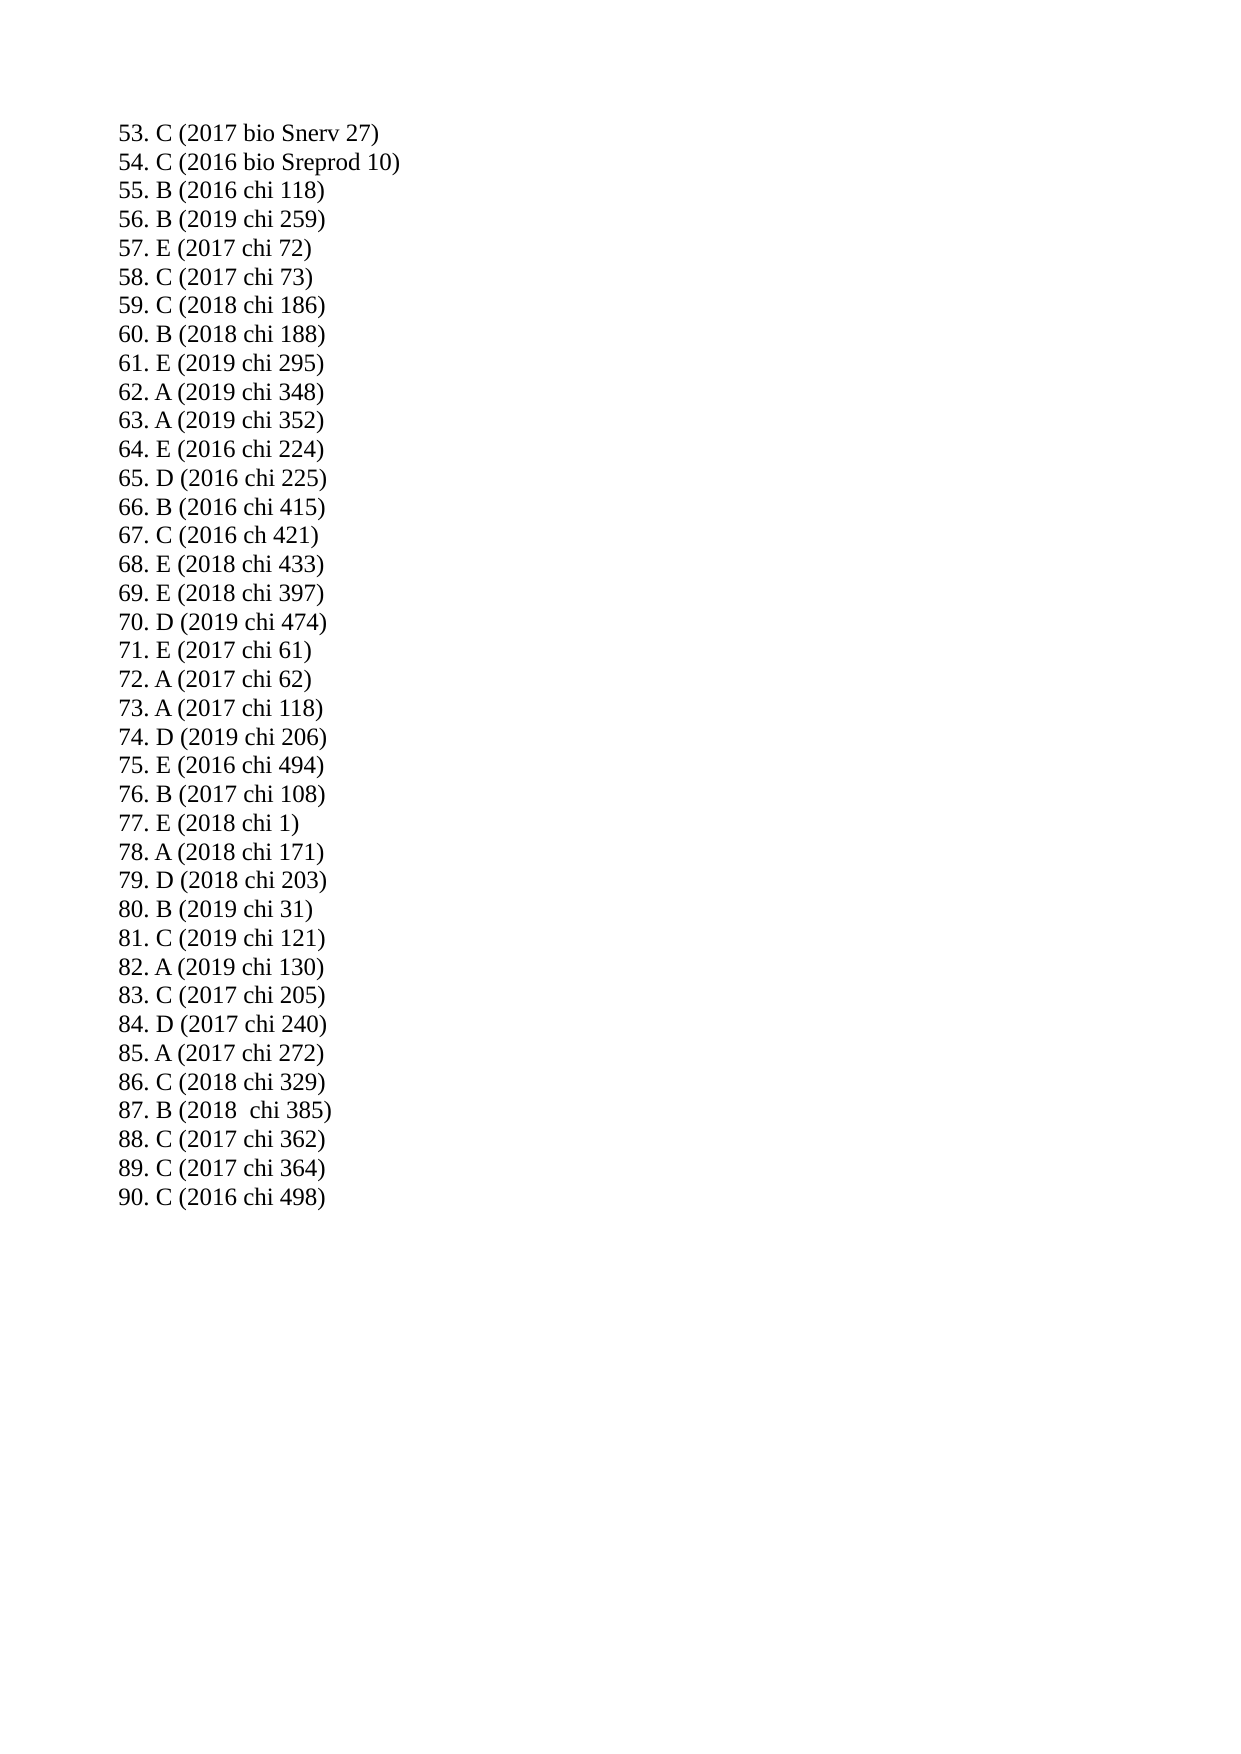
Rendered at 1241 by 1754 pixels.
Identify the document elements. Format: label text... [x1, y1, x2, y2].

text 70. D (2019 chi 474) [118, 607, 1122, 636]
text 67. C (2016 ch 421) [118, 521, 1122, 549]
text 61. E (2019 chi 295) [118, 348, 1122, 377]
text 84. D (2017 chi 240) [118, 1009, 1122, 1038]
text 58. C (2017 chi 73) [118, 262, 1122, 291]
text 55. B (2016 chi 118) [118, 176, 1122, 204]
text 59. C (2018 chi 186) [118, 291, 1122, 319]
text 75. E (2016 chi 494) [118, 751, 1122, 779]
text 87. B (2018 chi 385) [118, 1096, 1122, 1124]
text 71. E (2017 chi 61) [118, 636, 1122, 664]
text 64. E (2016 chi 224) [118, 434, 1122, 463]
text 69. E (2018 chi 397) [118, 578, 1122, 607]
text 66. B (2016 chi 415) [118, 492, 1122, 521]
text 72. A (2017 chi 62) [118, 664, 1122, 693]
text 60. B (2018 chi 188) [118, 319, 1122, 348]
text 89. C (2017 chi 364) [118, 1153, 1122, 1182]
text 86. C (2018 chi 329) [118, 1067, 1122, 1096]
text 68. E (2018 chi 433) [118, 549, 1122, 578]
text 82. A (2019 chi 130) [118, 952, 1122, 981]
text 81. C (2019 chi 121) [118, 923, 1122, 952]
text 80. B (2019 chi 31) [118, 894, 1122, 923]
text 88. C (2017 chi 362) [118, 1124, 1122, 1153]
text 63. A (2019 chi 352) [118, 406, 1122, 434]
text 53. C (2017 bio Snerv 27) [118, 118, 1122, 147]
text 90. C (2016 chi 498) [118, 1182, 1122, 1211]
text 78. A (2018 chi 171) [118, 837, 1122, 866]
text 77. E (2018 chi 1) [118, 808, 1122, 837]
text 79. D (2018 chi 203) [118, 866, 1122, 894]
text 57. E (2017 chi 72) [118, 233, 1122, 262]
text 83. C (2017 chi 205) [118, 981, 1122, 1009]
text 73. A (2017 chi 118) [118, 693, 1122, 722]
text 74. D (2019 chi 206) [118, 722, 1122, 751]
text 62. A (2019 chi 348) [118, 377, 1122, 406]
text 85. A (2017 chi 272) [118, 1038, 1122, 1067]
text 65. D (2016 chi 225) [118, 463, 1122, 492]
text 54. C (2016 bio Sreprod 10) [118, 147, 1122, 176]
text 56. B (2019 chi 259) [118, 204, 1122, 233]
text 76. B (2017 chi 108) [118, 779, 1122, 808]
